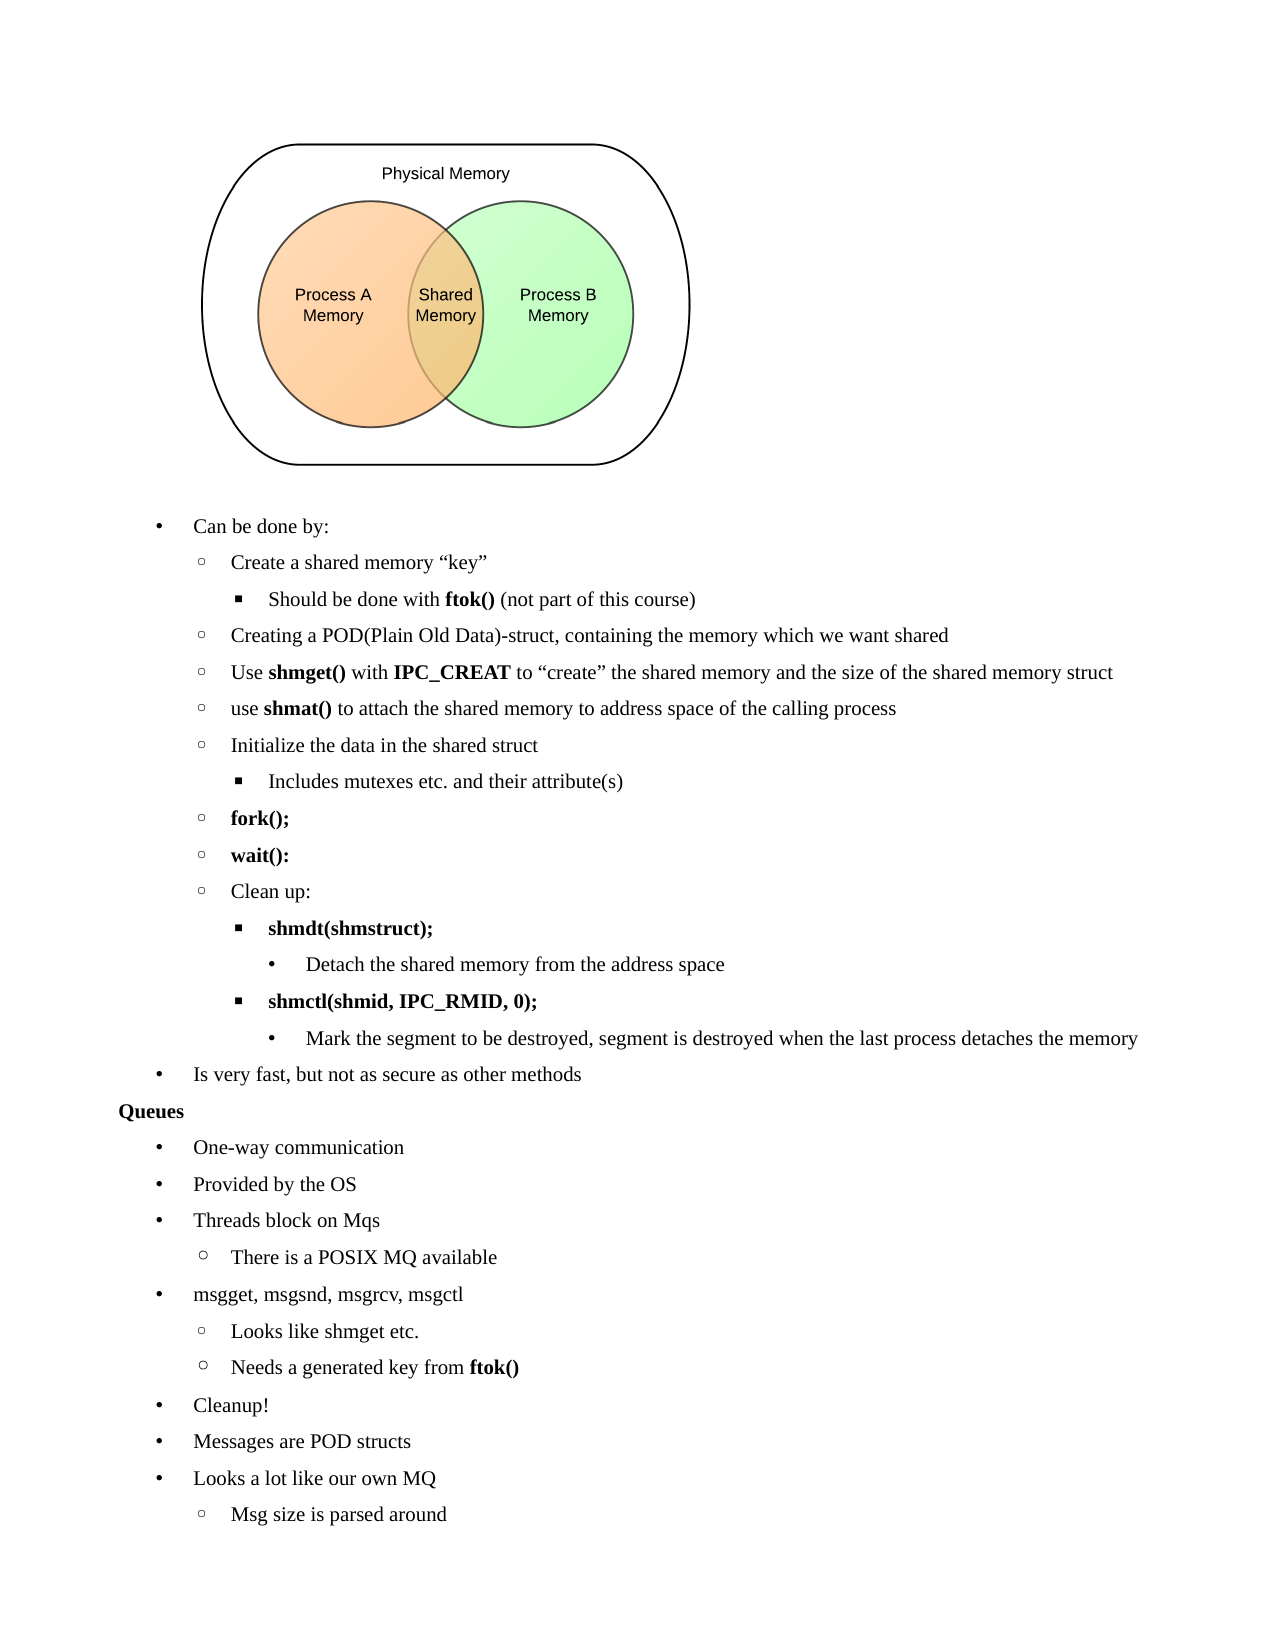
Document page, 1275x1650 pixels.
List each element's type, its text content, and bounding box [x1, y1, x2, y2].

list Provided by the OS [156, 1172, 1157, 1196]
list Mark the segment to be destroyed, segment is destroyed when the last process detaches the memory [268, 1025, 1157, 1049]
list msgget, msgsnd, msgrcv, msgctl [156, 1282, 1157, 1306]
list use shmat() to attach the shared memory to address space of the calling process [193, 696, 1157, 720]
list Detach the shared memory from the address space [268, 952, 1157, 976]
list Includes mutexes etc. and their attribute(s) [231, 769, 1157, 793]
list shmdt(shmstruct); [231, 916, 1157, 940]
list Msg size is parsed around [193, 1502, 1157, 1526]
list There is a POSIX MQ available [193, 1245, 1157, 1270]
list Is very fast, but not as secure as other methods [156, 1062, 1157, 1086]
list One-way communication [156, 1135, 1157, 1159]
list shmctl(shmid, IPC_RMID, 0); [231, 989, 1157, 1013]
list Threads block on Mqs [156, 1208, 1157, 1232]
list Creating a POD(Plain Old Data)-struct, containing the memory which we want shared [193, 623, 1157, 647]
list Create a shared memory “key” [193, 550, 1157, 574]
list Needs a generated key from ftok() [193, 1355, 1157, 1380]
picture [193, 118, 708, 492]
list Can be done by: [156, 513, 1157, 538]
list Looks a lot like our own MQ [156, 1466, 1157, 1490]
list Messages are POD structs [156, 1429, 1157, 1453]
list Looks like shmget etc. [193, 1319, 1157, 1343]
list Cleanup! [156, 1393, 1157, 1417]
list Should be done with ftok() (not part of this course) [231, 587, 1157, 611]
list fork(); [193, 806, 1157, 830]
list Initialize the data in the shared struct [193, 733, 1157, 757]
list Use shmget() with IPC_CREAT to “create” the shared memory and the size of the shared memory struct [193, 660, 1157, 684]
list wait(): [193, 843, 1157, 867]
list Clean up: [193, 879, 1157, 903]
text Queues [118, 1098, 1157, 1123]
